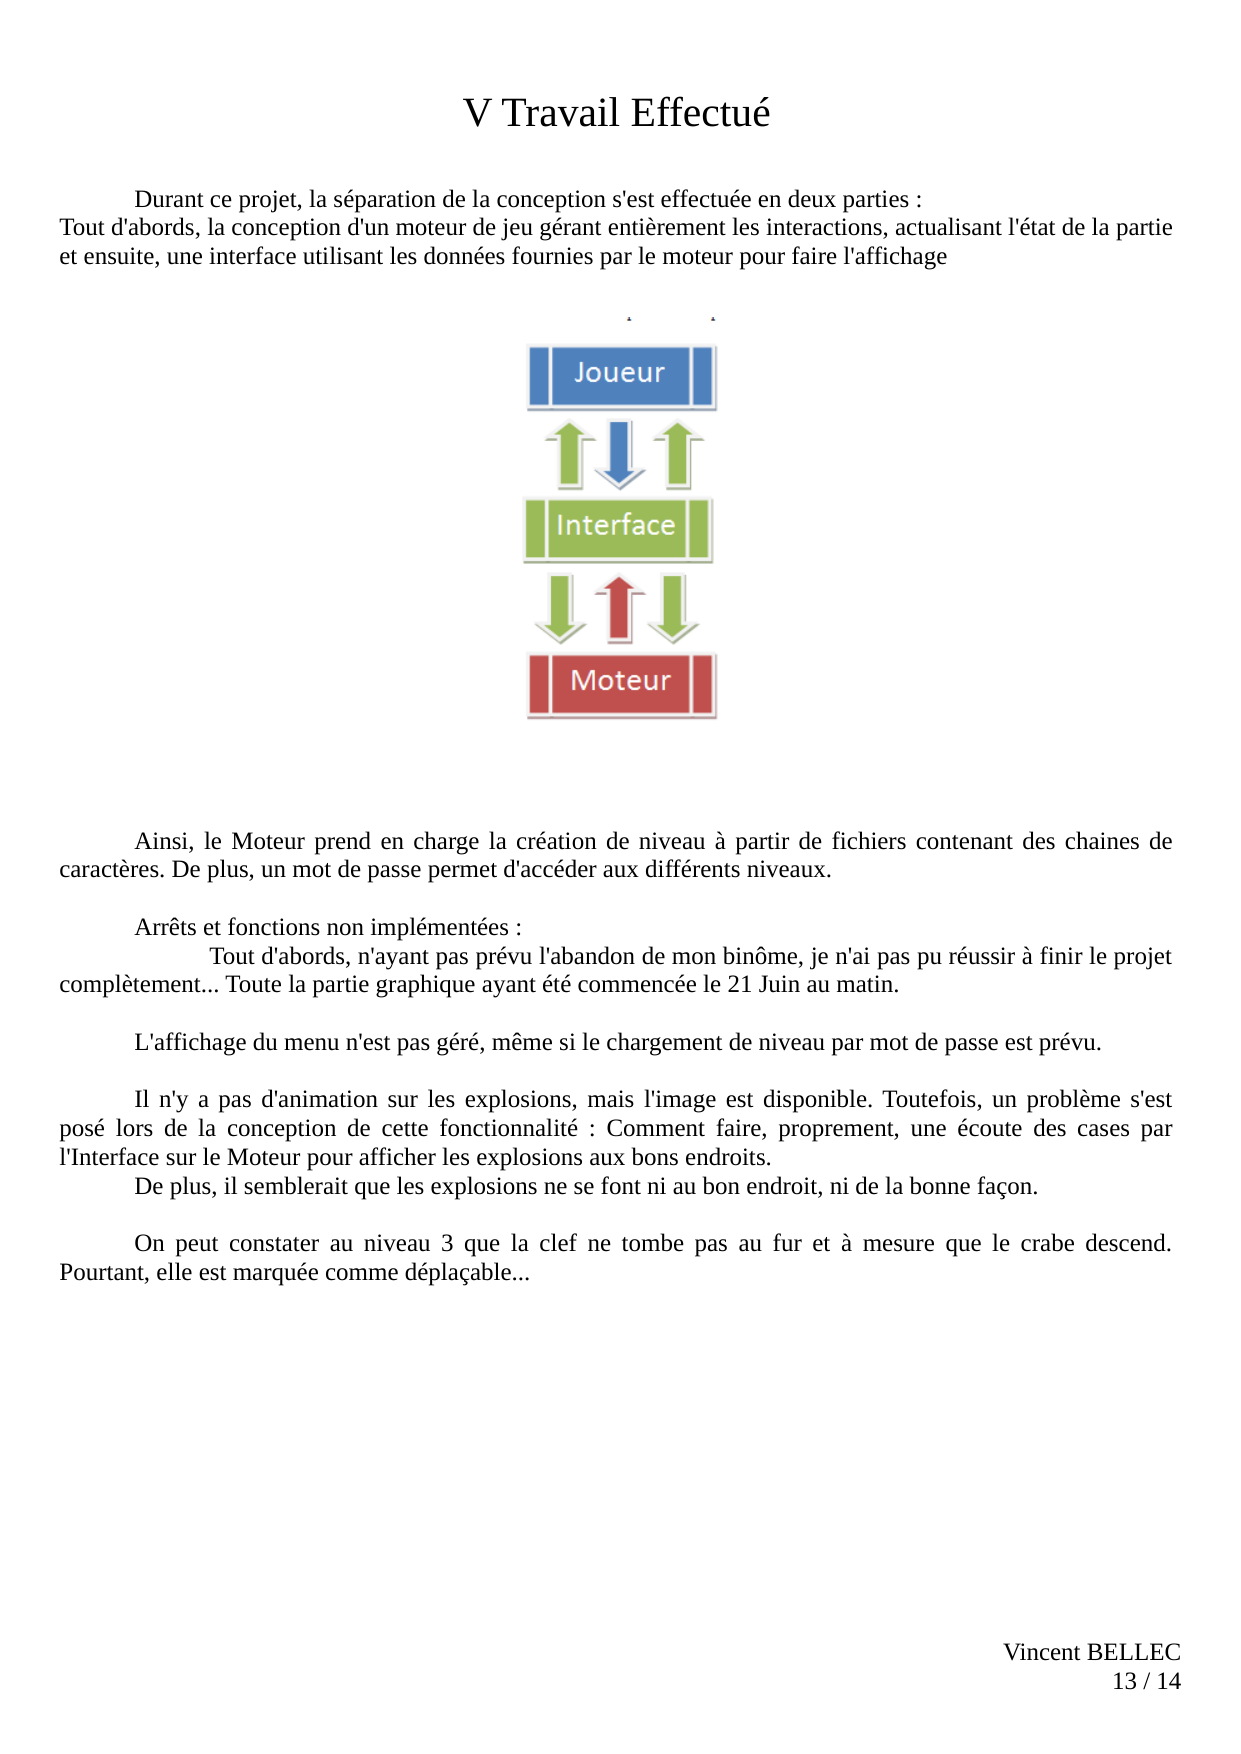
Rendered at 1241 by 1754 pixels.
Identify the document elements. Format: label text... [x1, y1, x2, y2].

text On peut constater au niveau 3 que la clef ne tombe pas au fur et à mesure que le crabe descend. Pourtant, elle est marquée comme déplaçable... [59, 1228, 1174, 1286]
text De plus, il semblerait que les explosions ne se font ni au bon endroit, ni de la bonne façon. [59, 1171, 1174, 1199]
text Arrêts et fonctions non implémentées : [59, 912, 1174, 941]
text Il n'y a pas d'animation sur les explosions, mais l'image est disponible. Toutefois, un problème s'est posé lors de la conception de cette fonctionnalité : Comment faire, proprement, une écoute des cases par l'Interface sur le Moteur pour afficher les explosions aux bons endroits. [59, 1084, 1174, 1171]
text L'affichage du menu n'est pas géré, même si le chargement de niveau par mot de passe est prévu. [59, 1027, 1174, 1056]
text V Travail Effectué [59, 88, 1174, 136]
text Tout d'abords, n'ayant pas prévu l'abandon de mon binôme, je n'ai pas pu réussir à finir le projet complètement... Toute la partie graphique ayant été commencée le 21 Juin au matin. [59, 941, 1174, 998]
text Ainsi, le Moteur prend en charge la création de niveau à partir de fichiers contenant des chaines de caractères. De plus, un mot de passe permet d'accéder aux différents niveaux. [59, 826, 1174, 883]
text Tout d'abords, la conception d'un moteur de jeu gérant entièrement les interactions, actualisant l'état de la partie et ensuite, une interface utilisant les données fournies par le moteur pour faire l'affichage [59, 212, 1174, 270]
text Durant ce projet, la séparation de la conception s'est effectuée en deux parties : [59, 184, 1174, 212]
picture [481, 317, 759, 734]
